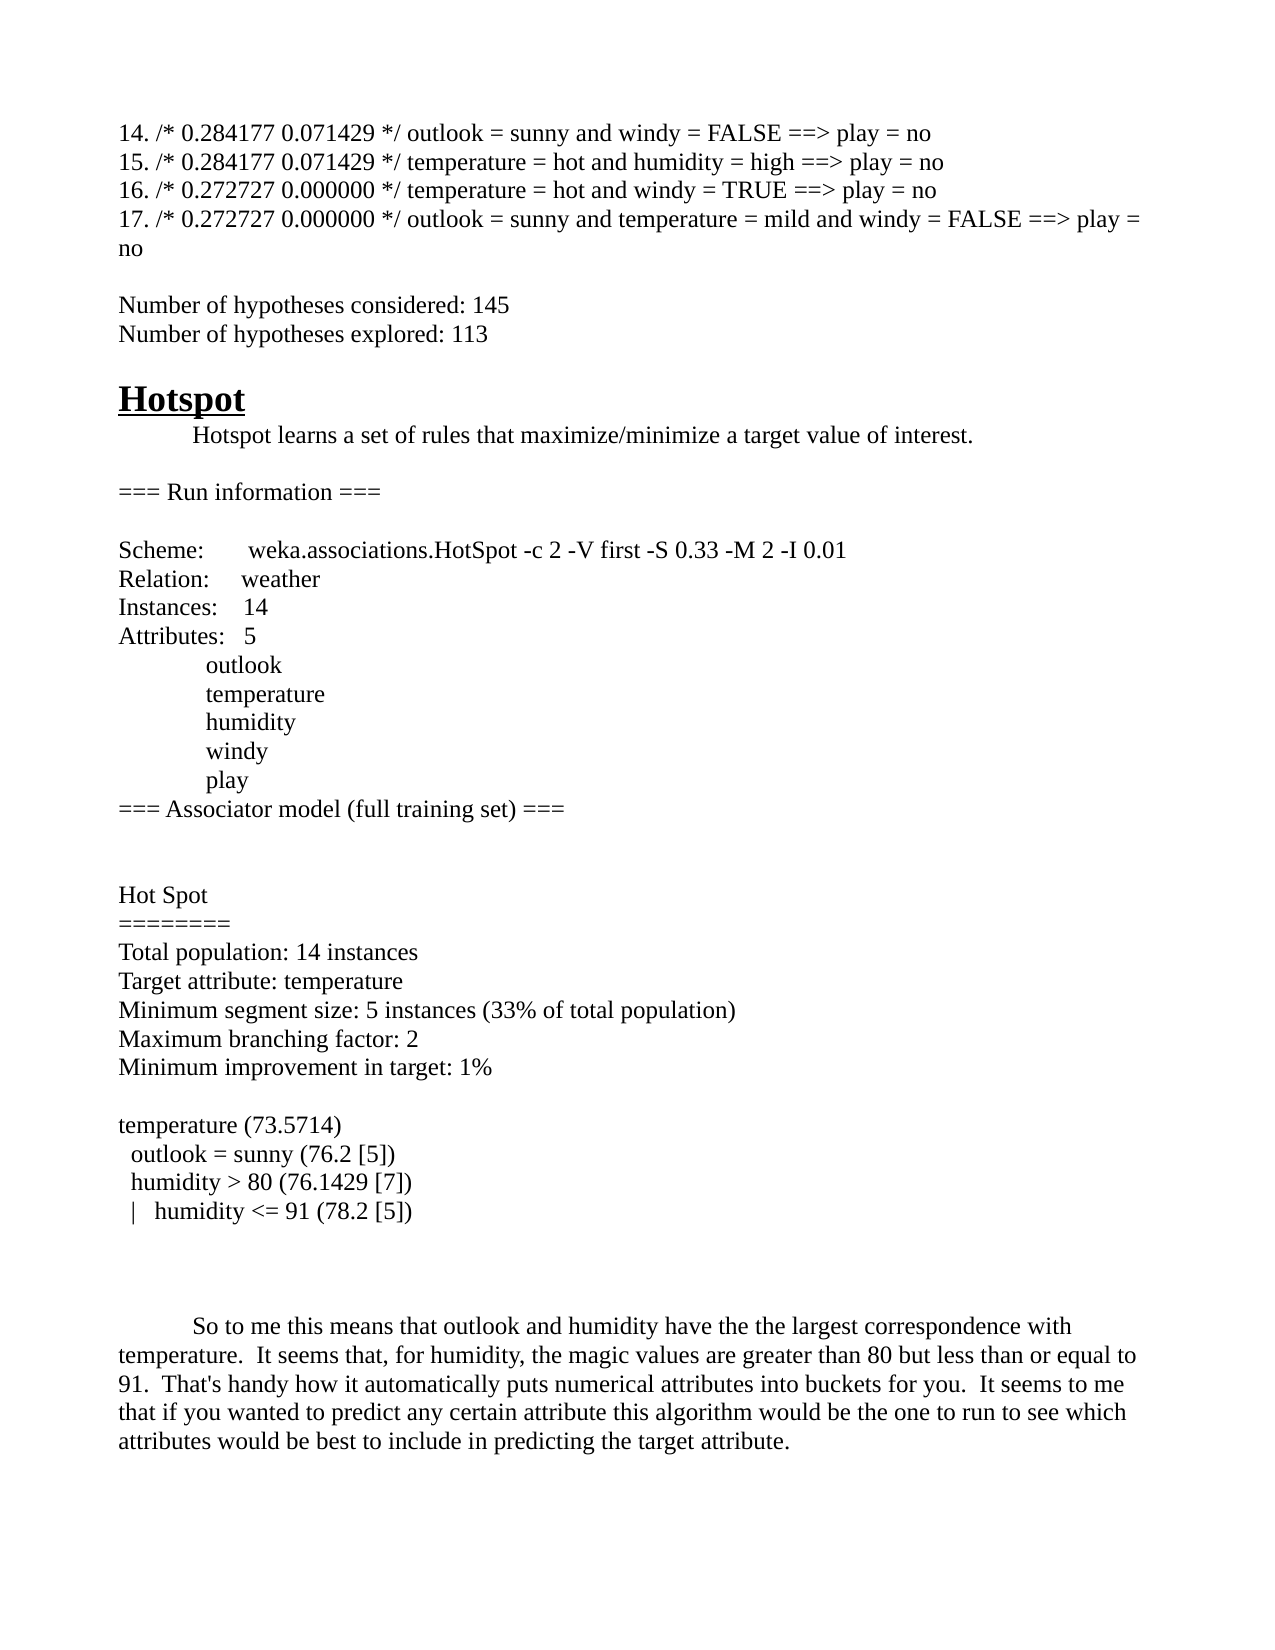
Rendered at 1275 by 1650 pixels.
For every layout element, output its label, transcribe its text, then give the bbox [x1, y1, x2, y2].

text outlook = sunny (76.2 [5]) [118, 1139, 1157, 1167]
text Target attribute: temperature [118, 966, 1157, 995]
text Hotspot [118, 377, 1157, 420]
text play [118, 765, 1157, 794]
text Number of hypotheses explored: 113 [118, 319, 1157, 348]
text humidity > 80 (76.1429 [7]) [118, 1167, 1157, 1196]
text ======== [118, 909, 1157, 937]
text Total population: 14 instances [118, 937, 1157, 966]
text 15. /* 0.284177 0.071429 */ temperature = hot and humidity = high ==> play = no [118, 147, 1157, 176]
text outlook [118, 650, 1157, 679]
text 16. /* 0.272727 0.000000 */ temperature = hot and windy = TRUE ==> play = no [118, 176, 1157, 204]
text temperature (73.5714) [118, 1110, 1157, 1139]
text Minimum improvement in target: 1% [118, 1052, 1157, 1081]
text Hot Spot [118, 880, 1157, 909]
text === Associator model (full training set) === [118, 794, 1157, 822]
text windy [118, 736, 1157, 765]
text Number of hypotheses considered: 145 [118, 291, 1157, 319]
text Minimum segment size: 5 instances (33% of total population) [118, 995, 1157, 1024]
text Scheme: weka.associations.HotSpot -c 2 -V first -S 0.33 -M 2 -I 0.01 [118, 535, 1157, 564]
text Hotspot learns a set of rules that maximize/minimize a target value of interest. [118, 420, 1157, 449]
text Attributes: 5 [118, 621, 1157, 650]
text Maximum branching factor: 2 [118, 1024, 1157, 1052]
text === Run information === [118, 477, 1157, 506]
text Instances: 14 [118, 592, 1157, 621]
text So to me this means that outlook and humidity have the the largest correspondence with temperature. It seems that, for humidity, the magic values are greater than 80 but less than or equal to 91. That's handy how it automatically puts numerical attributes into buckets for you. It seems to me that if you wanted to predict any certain attribute this algorithm would be the one to run to see which attributes would be best to include in predicting the target attribute. [118, 1311, 1157, 1455]
text Relation: weather [118, 564, 1157, 592]
text humidity [118, 707, 1157, 736]
text 17. /* 0.272727 0.000000 */ outlook = sunny and temperature = mild and windy = FALSE ==> play = no [118, 204, 1157, 262]
text | humidity <= 91 (78.2 [5]) [118, 1196, 1157, 1225]
text 14. /* 0.284177 0.071429 */ outlook = sunny and windy = FALSE ==> play = no [118, 118, 1157, 147]
text temperature [118, 679, 1157, 707]
